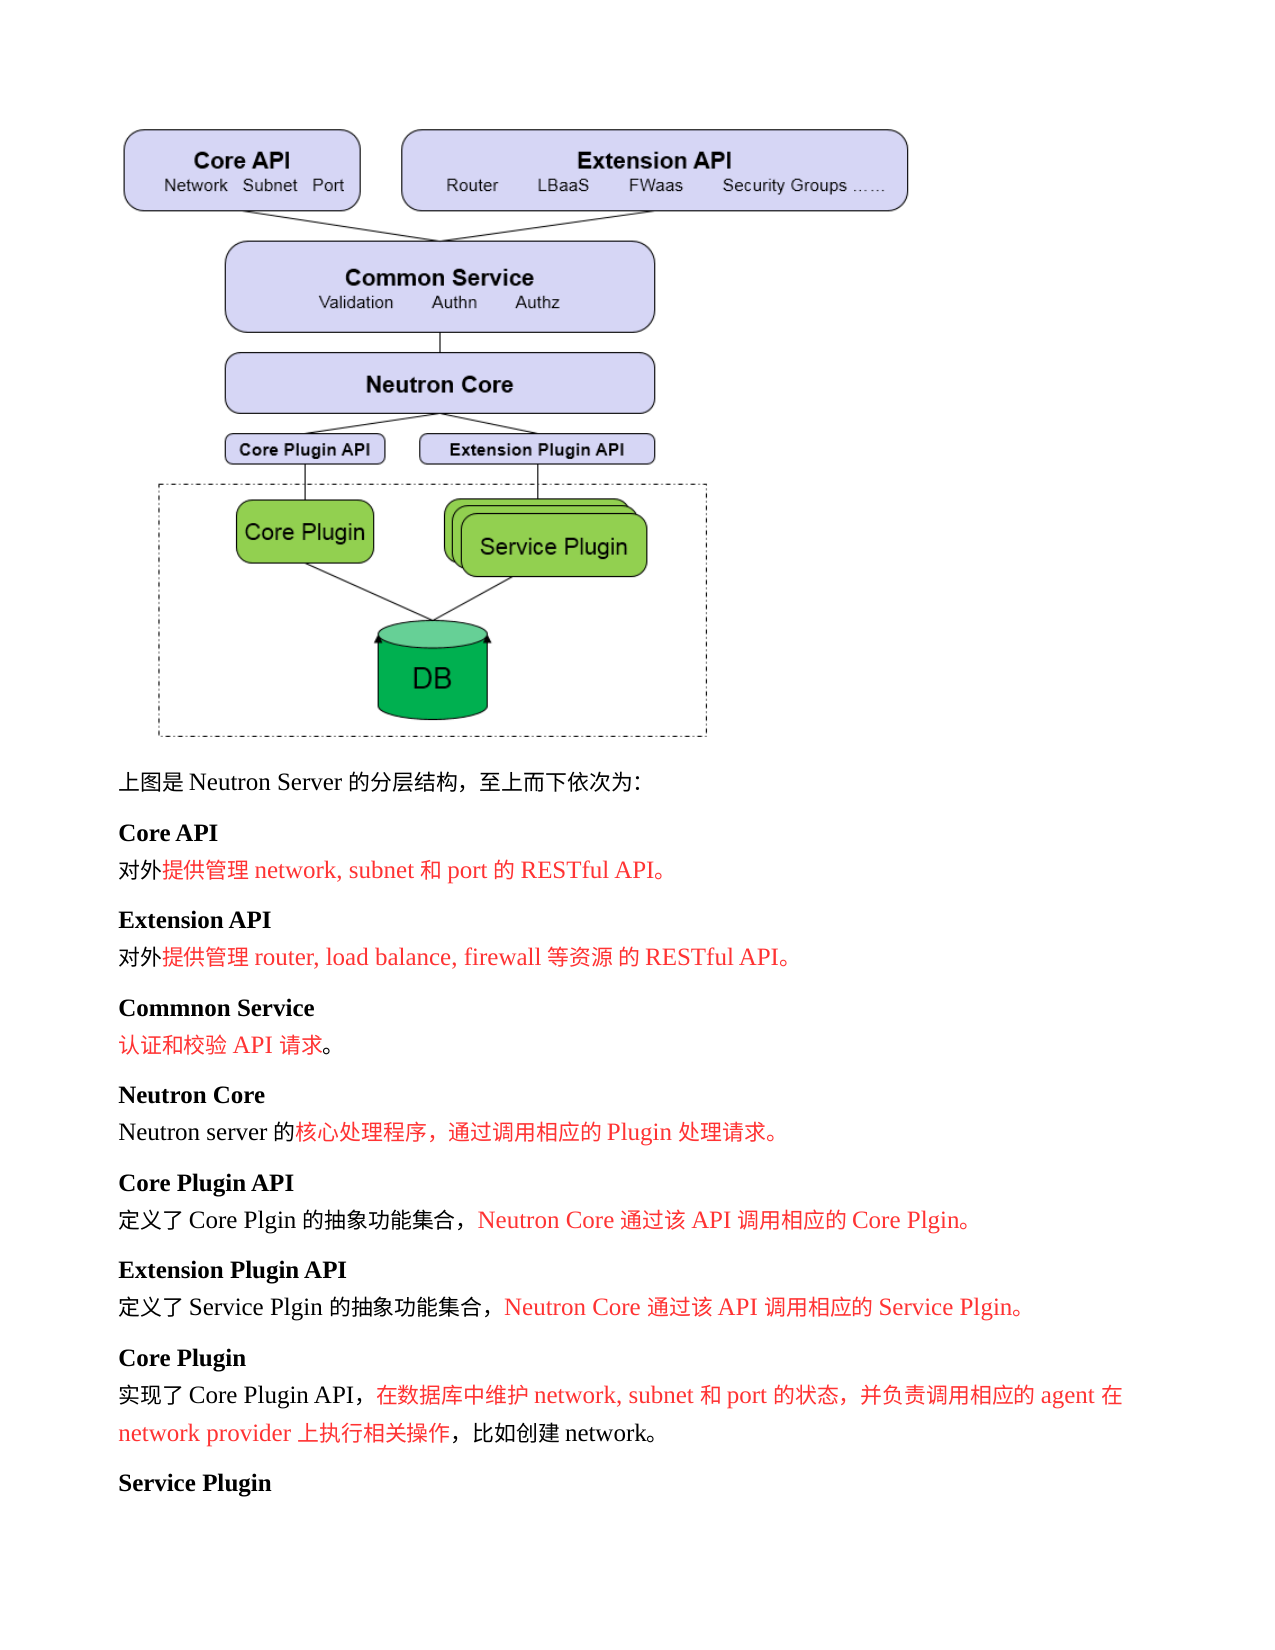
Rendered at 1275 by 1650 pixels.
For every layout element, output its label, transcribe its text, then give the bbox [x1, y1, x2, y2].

text 上图是 Neutron Server 的分层结构，至上而下依次为： [118, 765, 1157, 797]
text Commnon Service 认证和校验 API 请求。 [118, 993, 1157, 1059]
text Extension Plugin API 定义了 Service Plgin 的抽象功能集合，Neutron Core 通过该 API 调用相应的 Service Plgin。 [118, 1255, 1157, 1322]
text Core Plugin 实现了 Core Plugin API，在数据库中维护 network, subnet 和 port 的状态，并负责调用相应的 agent 在 network provider 上执行相关操作，比如创建 network。 [118, 1343, 1157, 1447]
text Core API 对外提供管理 network, subnet 和 port 的 RESTful API。 [118, 818, 1157, 884]
picture [118, 118, 915, 746]
text Neutron Core Neutron server 的核心处理程序，通过调用相应的 Plugin 处理请求。 [118, 1080, 1157, 1147]
text Core Plugin API 定义了 Core Plgin 的抽象功能集合，Neutron Core 通过该 API 调用相应的 Core Plgin。 [118, 1168, 1157, 1234]
text Extension API 对外提供管理 router, load balance, firewall 等资源 的 RESTful API。 [118, 905, 1157, 972]
text Service Plugin [118, 1468, 1157, 1497]
